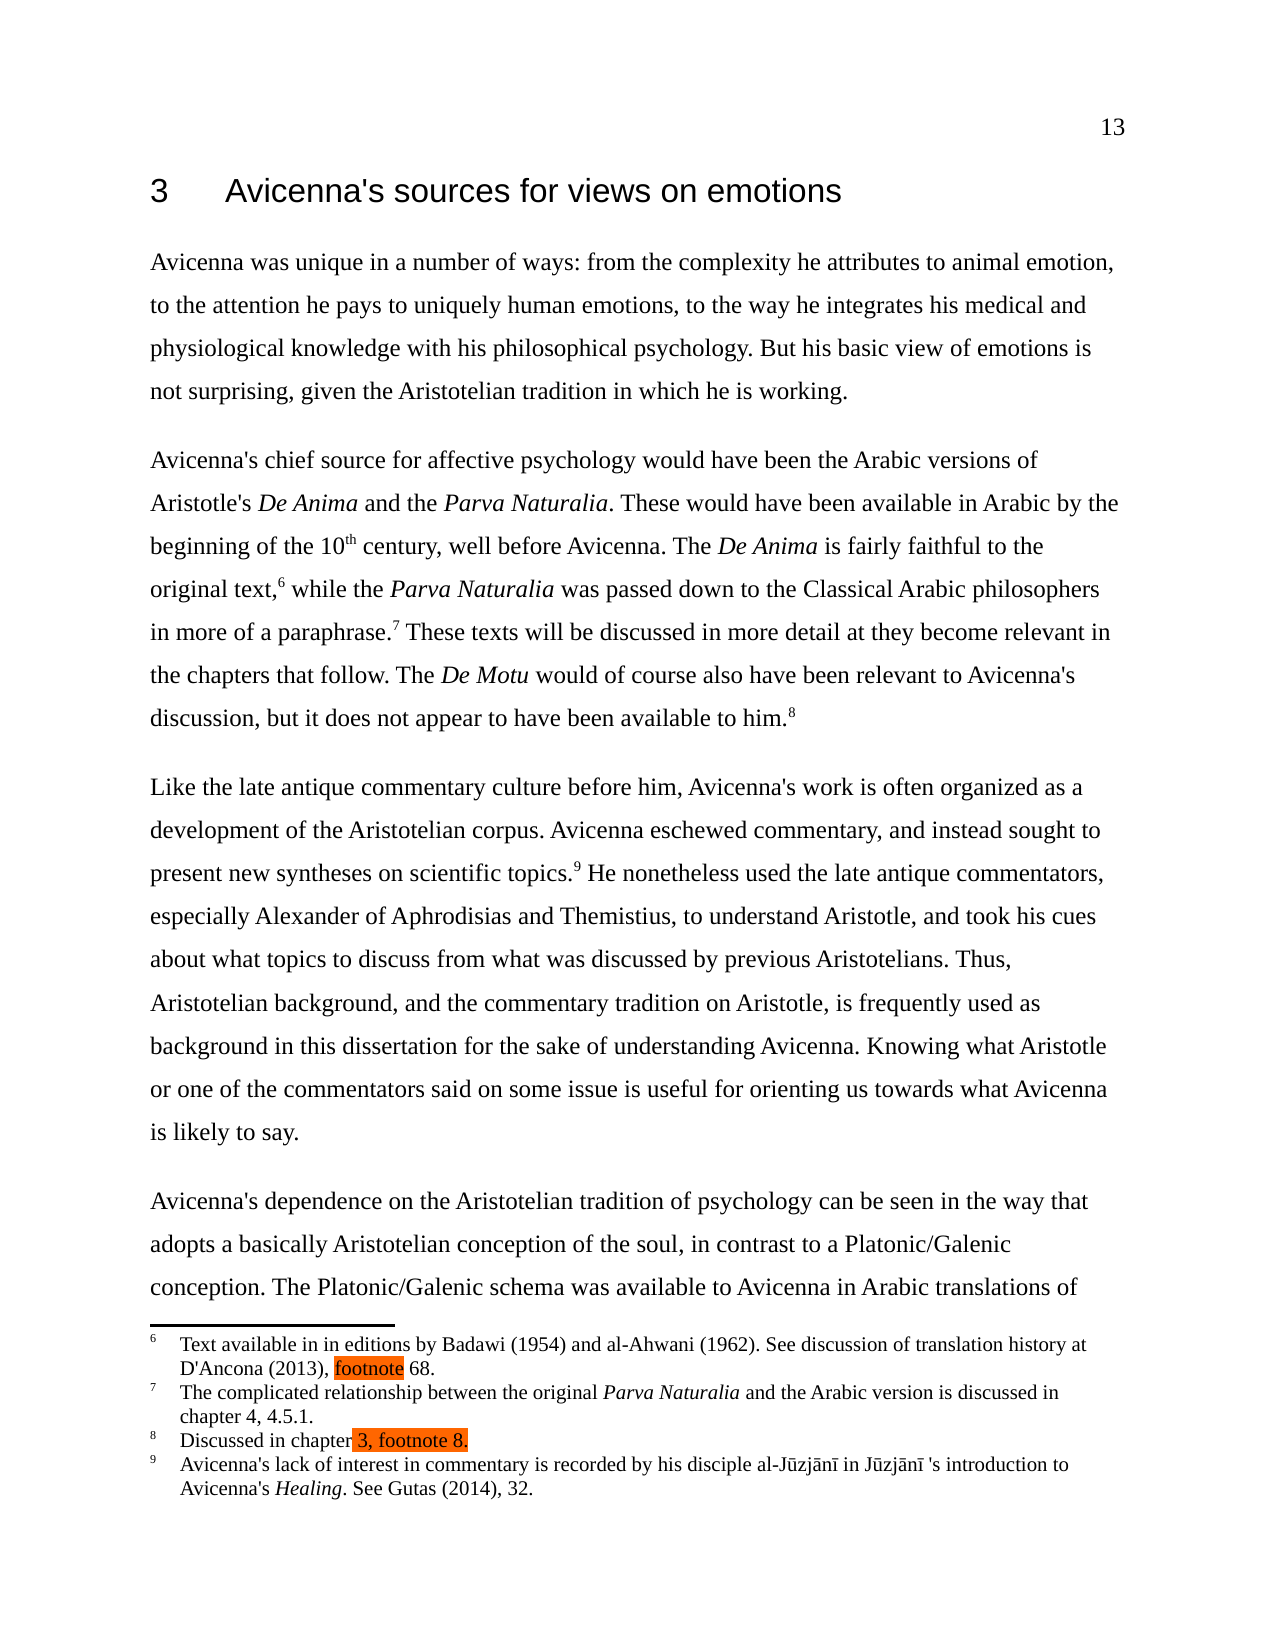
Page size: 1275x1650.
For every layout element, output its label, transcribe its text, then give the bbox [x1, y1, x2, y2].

text Discussed in chapter 3, footnote 8. [150, 1428, 1125, 1452]
text Like the late antique commentary culture before him, Avicenna's work is often organized as a development of the Aristotelian corpus. Avicenna eschewed commentary, and instead sought to present new syntheses on scientific topics. He nonetheless used the late antique commentators, especially Alexander of Aphrodisias and Themistius, to understand Aristotle, and took his cues about what topics to discuss from what was discussed by previous Aristotelians. Thus, Aristotelian background, and the commentary tradition on Aristotle, is frequently used as background in this dissertation for the sake of understanding Avicenna. Knowing what Aristotle or one of the commentators said on some issue is useful for orienting us towards what Avicenna is likely to say. [150, 772, 1125, 1146]
text Avicenna's dependence on the Aristotelian tradition of psychology can be seen in the way that adopts a basically Aristotelian conception of the soul, in contrast to a Platonic/Galenic conception. The Platonic/Galenic schema was available to Avicenna in Arabic translations of [150, 1186, 1125, 1301]
subtitle 3 Avicenna's sources for views on emotions [150, 171, 1125, 209]
text The complicated relationship between the original Parva Naturalia and the Arabic version is discussed in chapter 4, 4.5.1. [150, 1380, 1125, 1428]
text Text available in in editions by Badawi (1954) and al-Ahwani (1962). See discussion of translation history at D'Ancona (2013), footnote 68. [150, 1332, 1125, 1380]
text Avicenna's chief source for affective psychology would have been the Arabic versions of Aristotle's De Anima and the Parva Naturalia. These would have been available in Arabic by the beginning of the 10th century, well before Avicenna. The De Anima is fairly faithful to the original text, while the Parva Naturalia was passed down to the Classical Arabic philosophers in more of a paraphrase. These texts will be discussed in more detail at they become relevant in the chapters that follow. The De Motu would of course also have been relevant to Avicenna's discussion, but it does not appear to have been available to him. [150, 445, 1125, 732]
text Avicenna was unique in a number of ways: from the complexity he attributes to animal emotion, to the attention he pays to uniquely human emotions, to the way he integrates his medical and physiological knowledge with his philosophical psychology. But his basic view of emotions is not surprising, given the Aristotelian tradition in which he is working. [150, 247, 1125, 405]
text Avicenna's lack of interest in commentary is recorded by his disciple al-Jūzjānī in Jūzjānī 's introduction to Avicenna's Healing. See Gutas (2014), 32. [150, 1452, 1125, 1500]
